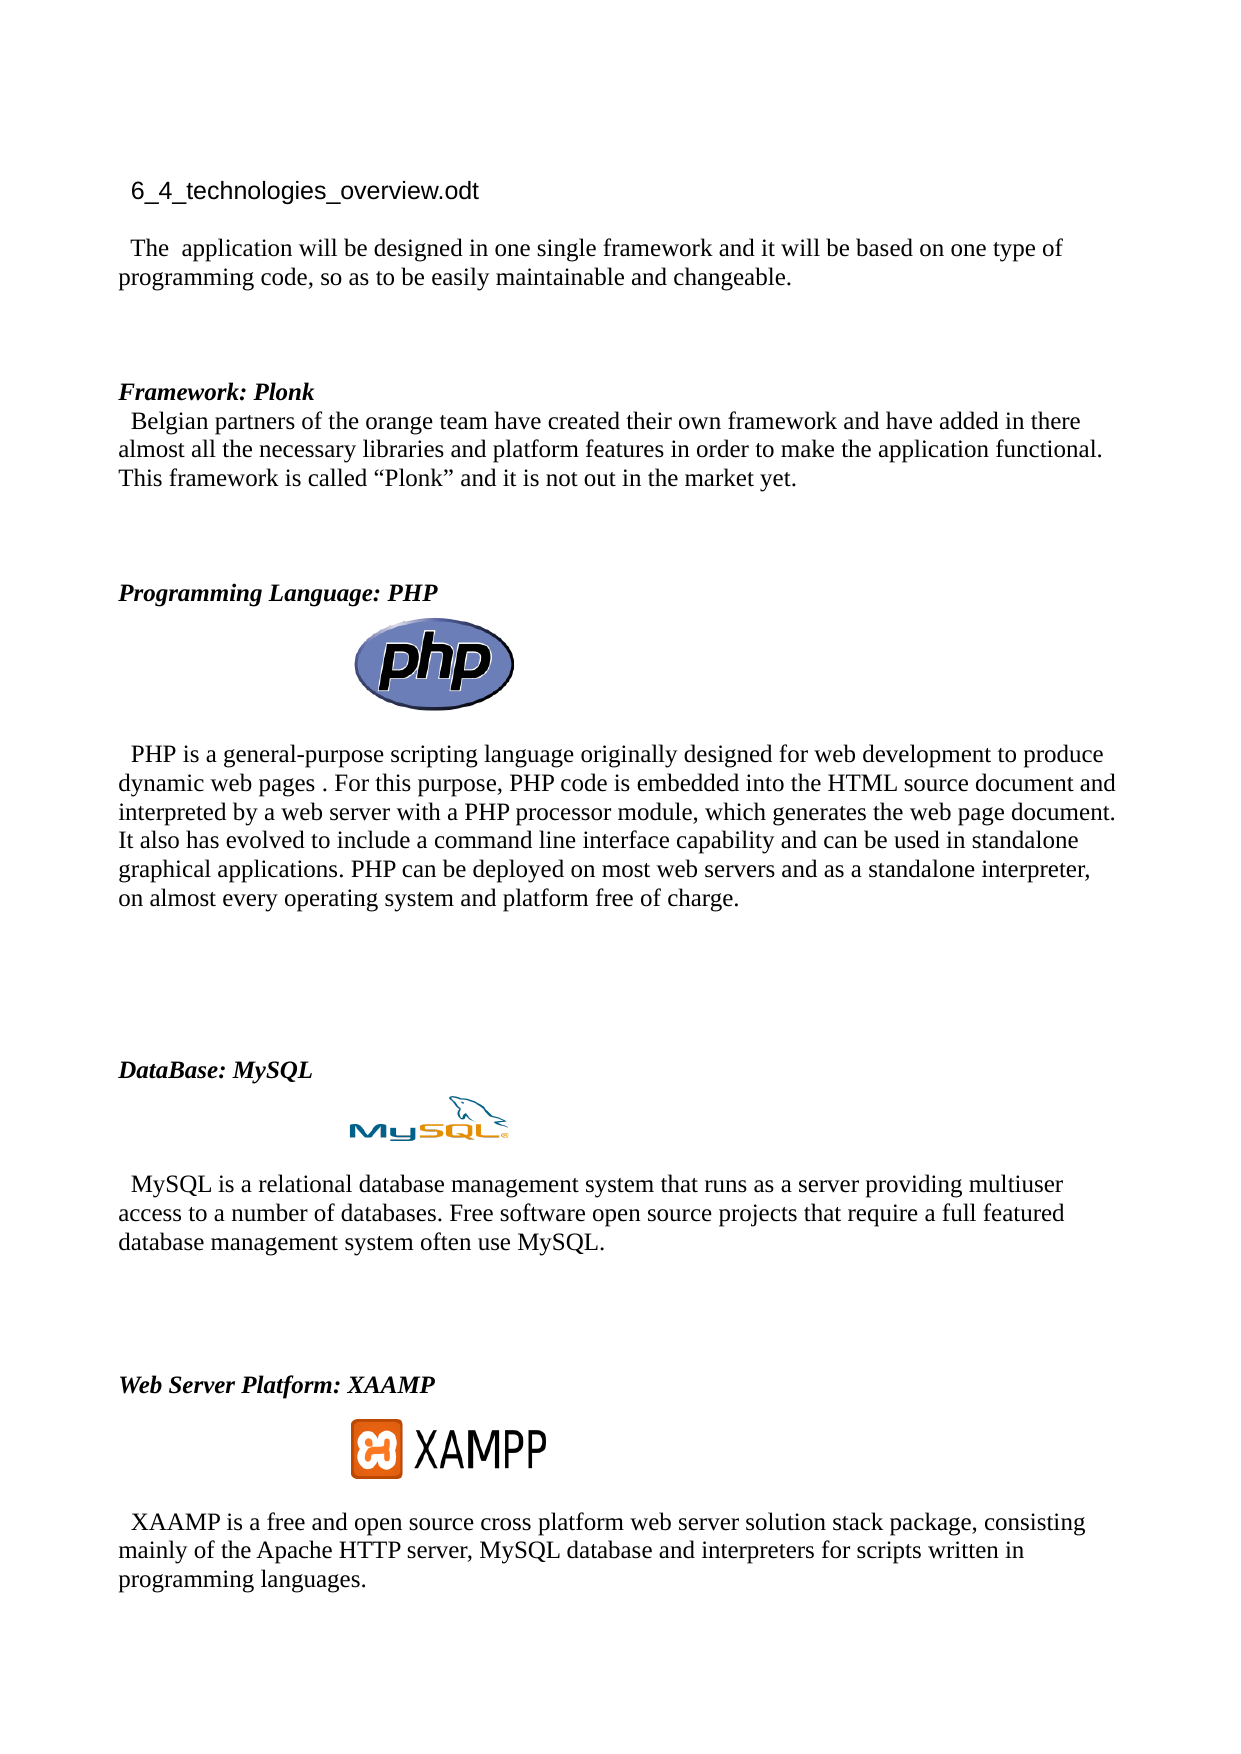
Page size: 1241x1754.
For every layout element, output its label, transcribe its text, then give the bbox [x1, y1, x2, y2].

picture [351, 1419, 546, 1479]
text XAAMP is a free and open source cross platform web server solution stack package, consisting mainly of the Apache HTTP server, MySQL database and interpreters for scripts written in programming languages. [118, 1507, 1122, 1593]
text 6_4_technologies_overview.odt [118, 176, 1122, 204]
picture [353, 617, 515, 711]
text DataBase: MySQL [118, 1055, 1122, 1084]
text Web Server Platform: XAAMP [118, 1370, 1122, 1399]
text Programming Language: PHP [118, 578, 1122, 607]
text The application will be designed in one single framework and it will be based on one type of programming code, so as to be easily maintainable and changeable. [118, 233, 1122, 291]
text Framework: Plonk [118, 377, 1122, 406]
text PHP is a general-purpose scripting language originally designed for web development to produce dynamic web pages . For this purpose, PHP code is embedded into the HTML source document and interpreted by a web server with a PHP processor module, which generates the web page document. It also has evolved to include a command line interface capability and can be used in standalone graphical applications. PHP can be deployed on most web servers and as a standalone interpreter, on almost every operating system and platform free of charge. [118, 739, 1122, 912]
picture [349, 1096, 509, 1141]
text Belgian partners of the orange team have created their own framework and have added in there almost all the necessary libraries and platform features in order to make the application functional. This framework is called “Plonk” and it is not out in the market yet. [118, 406, 1122, 492]
text MySQL is a relational database management system that runs as a server providing multiuser access to a number of databases. Free software open source projects that require a full featured database management system often use MySQL. [118, 1169, 1122, 1255]
